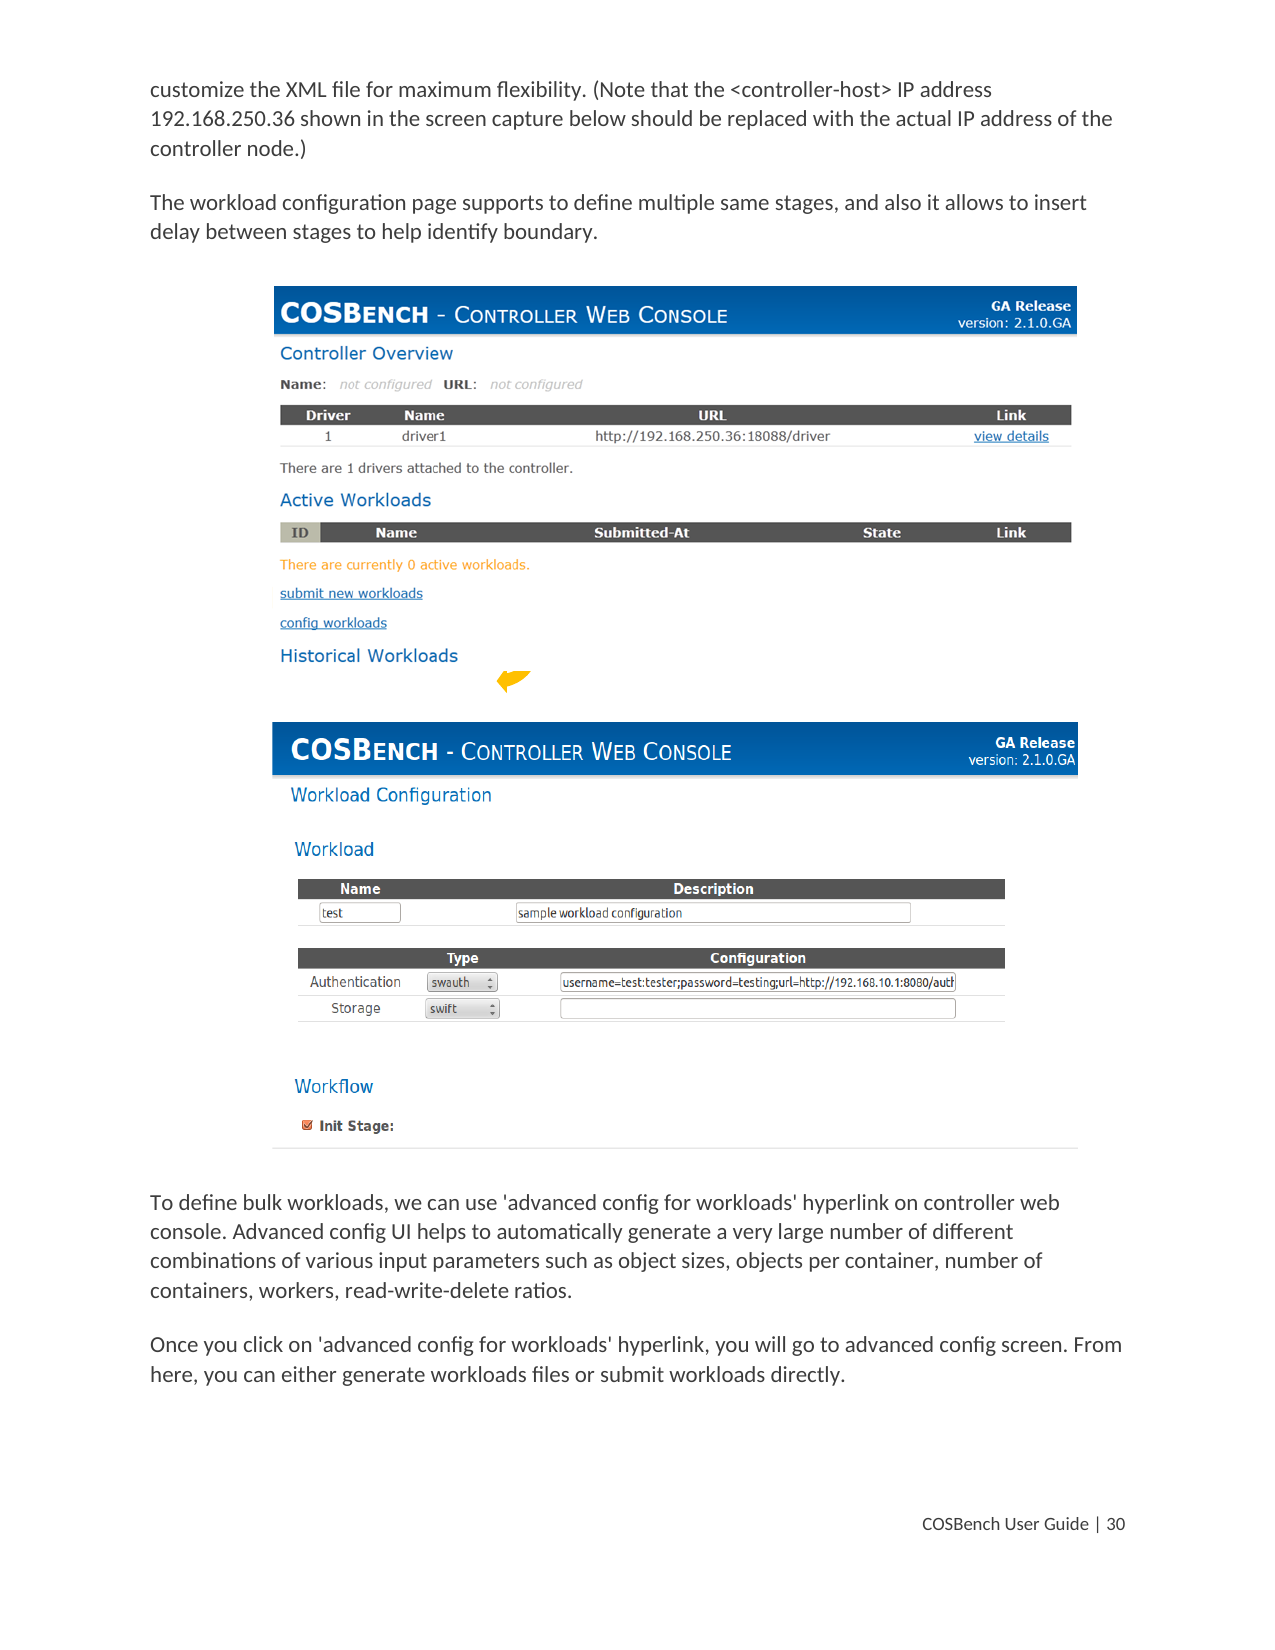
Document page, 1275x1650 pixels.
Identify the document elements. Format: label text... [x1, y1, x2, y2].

text customize the XML file for maximum flexibility. (Note that the <controller-host> IP address 192.168.250.36 shown in the screen capture below should be replaced with the actual IP address of the controller node.) [150, 75, 1125, 162]
text Once you click on 'advanced config for workloads' hyperlink, you will go to advanced config screen. From here, you can either generate workloads files or submit workloads directly. [150, 1330, 1125, 1388]
text To define bulk workloads, we can use 'advanced config for workloads' hyperlink on controller web console. Advanced config UI helps to automatically generate a very large number of different combinations of various input parameters such as object sizes, objects per container, number of containers, workers, read-write-delete ratios. [150, 1188, 1125, 1304]
text The workload configuration page supports to define multiple same stages, and also it allows to insert delay between stages to help identify boundary. [150, 188, 1125, 246]
